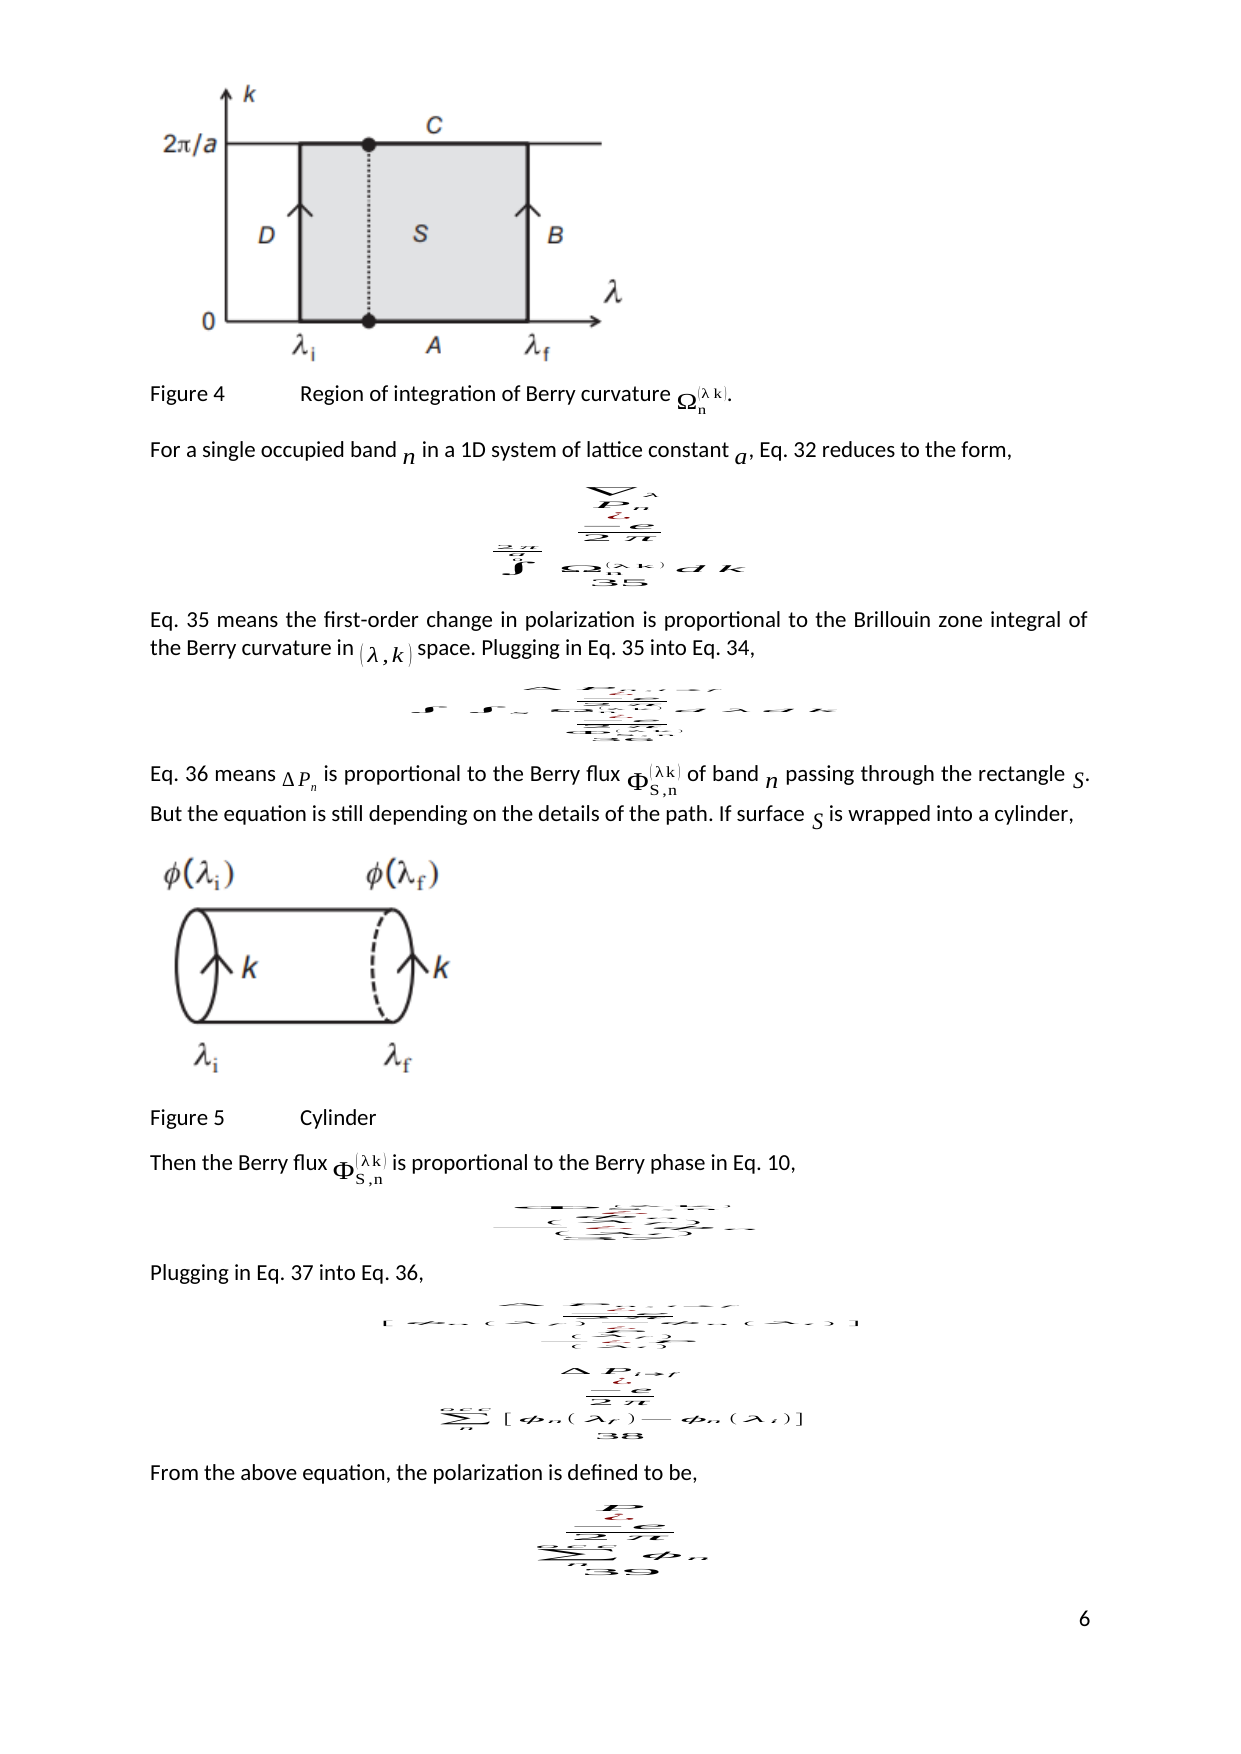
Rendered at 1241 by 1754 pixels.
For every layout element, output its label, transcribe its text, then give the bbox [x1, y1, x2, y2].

text Figure 5 Cylinder [150, 1103, 1090, 1131]
text From the above equation, the polarization is defined to be, [150, 1458, 1090, 1486]
text Eq. 36 means is proportional to the Berry flux of band passing through the rectangle . But the equation is still depending on the details of the path. If surface is wrapped into a cylinder, [150, 759, 1090, 835]
text Figure 4 Region of integration of Berry curvature . [150, 379, 1090, 418]
text For a single occupied band in a 1D system of lattice constant , Eq. 32 reduces to the form, [150, 435, 1090, 470]
text Then the Berry flux is proportional to the Berry phase in Eq. 10, [150, 1148, 1090, 1188]
text Eq. 35 means the first-order change in polarization is proportional to the Brillouin zone integral of the Berry curvature in space. Plugging in Eq. 35 into Eq. 34, [150, 605, 1090, 669]
text Plugging in Eq. 37 into Eq. 36, [150, 1258, 1090, 1286]
